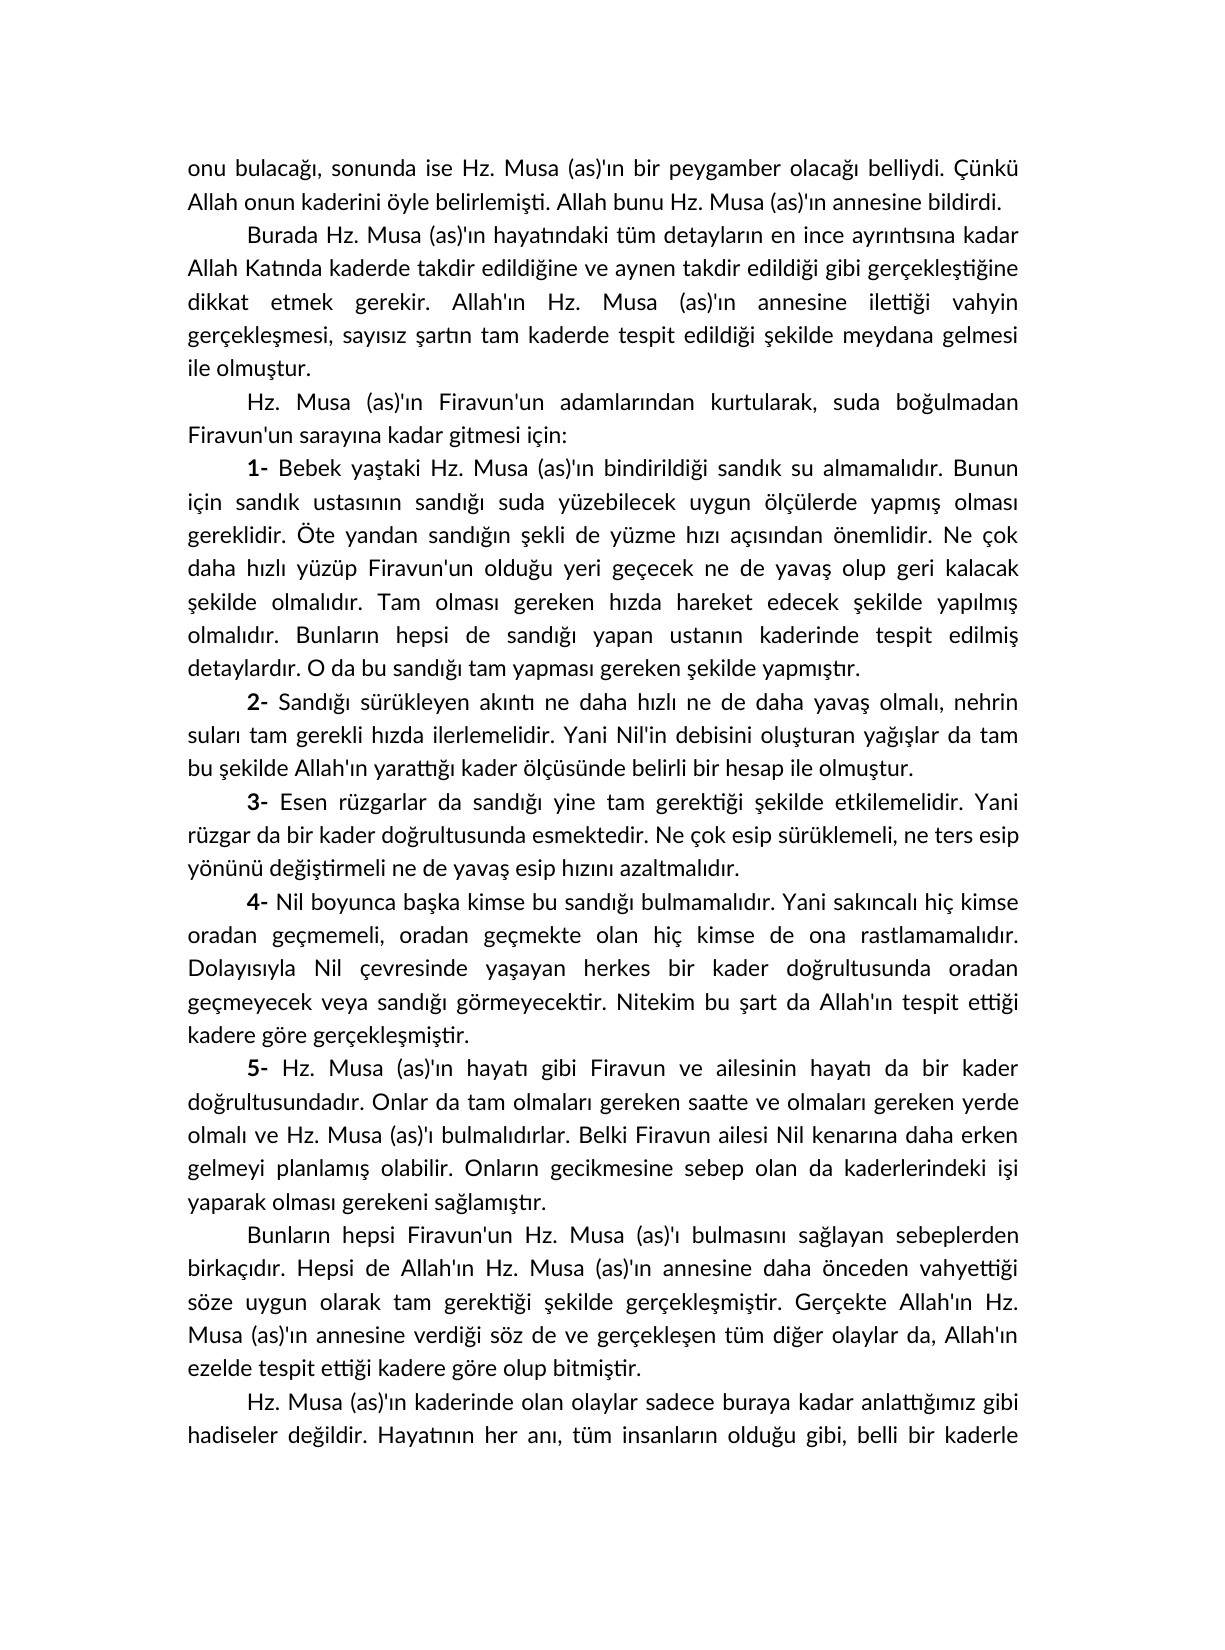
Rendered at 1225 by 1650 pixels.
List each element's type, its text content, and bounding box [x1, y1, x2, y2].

text Hz. Musa (as)'ın kaderinde olan olaylar sadece buraya kadar anlattığımız gibi hadiseler değildir. Hayatının her anı, tüm insanların olduğu gibi, belli bir kaderle [187, 1383, 1020, 1450]
text 4- Nil boyunca başka kimse bu sandığı bulmamalıdır. Yani sakıncalı hiç kimse oradan geçmemeli, oradan geçmekte olan hiç kimse de ona rastlamamalıdır. Dolayısıyla Nil çevresinde yaşayan herkes bir kader doğrultusunda oradan geçmeyecek veya sandığı görmeyecektir. Nitekim bu şart da Allah'ın tespit ettiği kadere göre gerçekleşmiştir. [187, 883, 1020, 1050]
text Burada Hz. Musa (as)'ın hayatındaki tüm detayların en ince ayrıntısına kadar Allah Katında kaderde takdir edildiğine ve aynen takdir edildiği gibi gerçekleştiğine dikkat etmek gerekir. Allah'ın Hz. Musa (as)'ın annesine ilettiği vahyin gerçekleşmesi, sayısız şartın tam kaderde tespit edildiği şekilde meydana gelmesi ile olmuştur. [187, 217, 1020, 383]
text Hz. Musa (as)'ın Firavun'un adamlarından kurtularak, suda boğulmadan Firavun'un sarayına kadar gitmesi için: [187, 383, 1020, 450]
text Bunların hepsi Firavun'un Hz. Musa (as)'ı bulmasını sağlayan sebeplerden birkaçıdır. Hepsi de Allah'ın Hz. Musa (as)'ın annesine daha önceden vahyettiği söze uygun olarak tam gerektiği şekilde gerçekleşmiştir. Gerçekte Allah'ın Hz. Musa (as)'ın annesine verdiği söz de ve gerçekleşen tüm diğer olaylar da, Allah'ın ezelde tespit ettiği kadere göre olup bitmiştir. [187, 1217, 1020, 1383]
text 5- Hz. Musa (as)'ın hayatı gibi Firavun ve ailesinin hayatı da bir kader doğrultusundadır. Onlar da tam olmaları gereken saatte ve olmaları gereken yerde olmalı ve Hz. Musa (as)'ı bulmalıdırlar. Belki Firavun ailesi Nil kenarına daha erken gelmeyi planlamış olabilir. Onların gecikmesine sebep olan da kaderlerindeki işi yaparak olması gerekeni sağlamıştır. [187, 1050, 1020, 1217]
text 1- Bebek yaştaki Hz. Musa (as)'ın bindirildiği sandık su almamalıdır. Bunun için sandık ustasının sandığı suda yüzebilecek uygun ölçülerde yapmış olması gereklidir. Öte yandan sandığın şekli de yüzme hızı açısından önemlidir. Ne çok daha hızlı yüzüp Firavun'un olduğu yeri geçecek ne de yavaş olup geri kalacak şekilde olmalıdır. Tam olması gereken hızda hareket edecek şekilde yapılmış olmalıdır. Bunların hepsi de sandığı yapan ustanın kaderinde tespit edilmiş detaylardır. O da bu sandığı tam yapması gereken şekilde yapmıştır. [187, 450, 1020, 683]
text onu bulacağı, sonunda ise Hz. Musa (as)'ın bir peygamber olacağı belliydi. Çünkü Allah onun kaderini öyle belirlemişti. Allah bunu Hz. Musa (as)'ın annesine bildirdi. [187, 150, 1020, 217]
text 2- Sandığı sürükleyen akıntı ne daha hızlı ne de daha yavaş olmalı, nehrin suları tam gerekli hızda ilerlemelidir. Yani Nil'in debisini oluşturan yağışlar da tam bu şekilde Allah'ın yarattığı kader ölçüsünde belirli bir hesap ile olmuştur. [187, 683, 1020, 783]
text 3- Esen rüzgarlar da sandığı yine tam gerektiği şekilde etkilemelidir. Yani rüzgar da bir kader doğrultusunda esmektedir. Ne çok esip sürüklemeli, ne ters esip yönünü değiştirmeli ne de yavaş esip hızını azaltmalıdır. [187, 783, 1020, 883]
